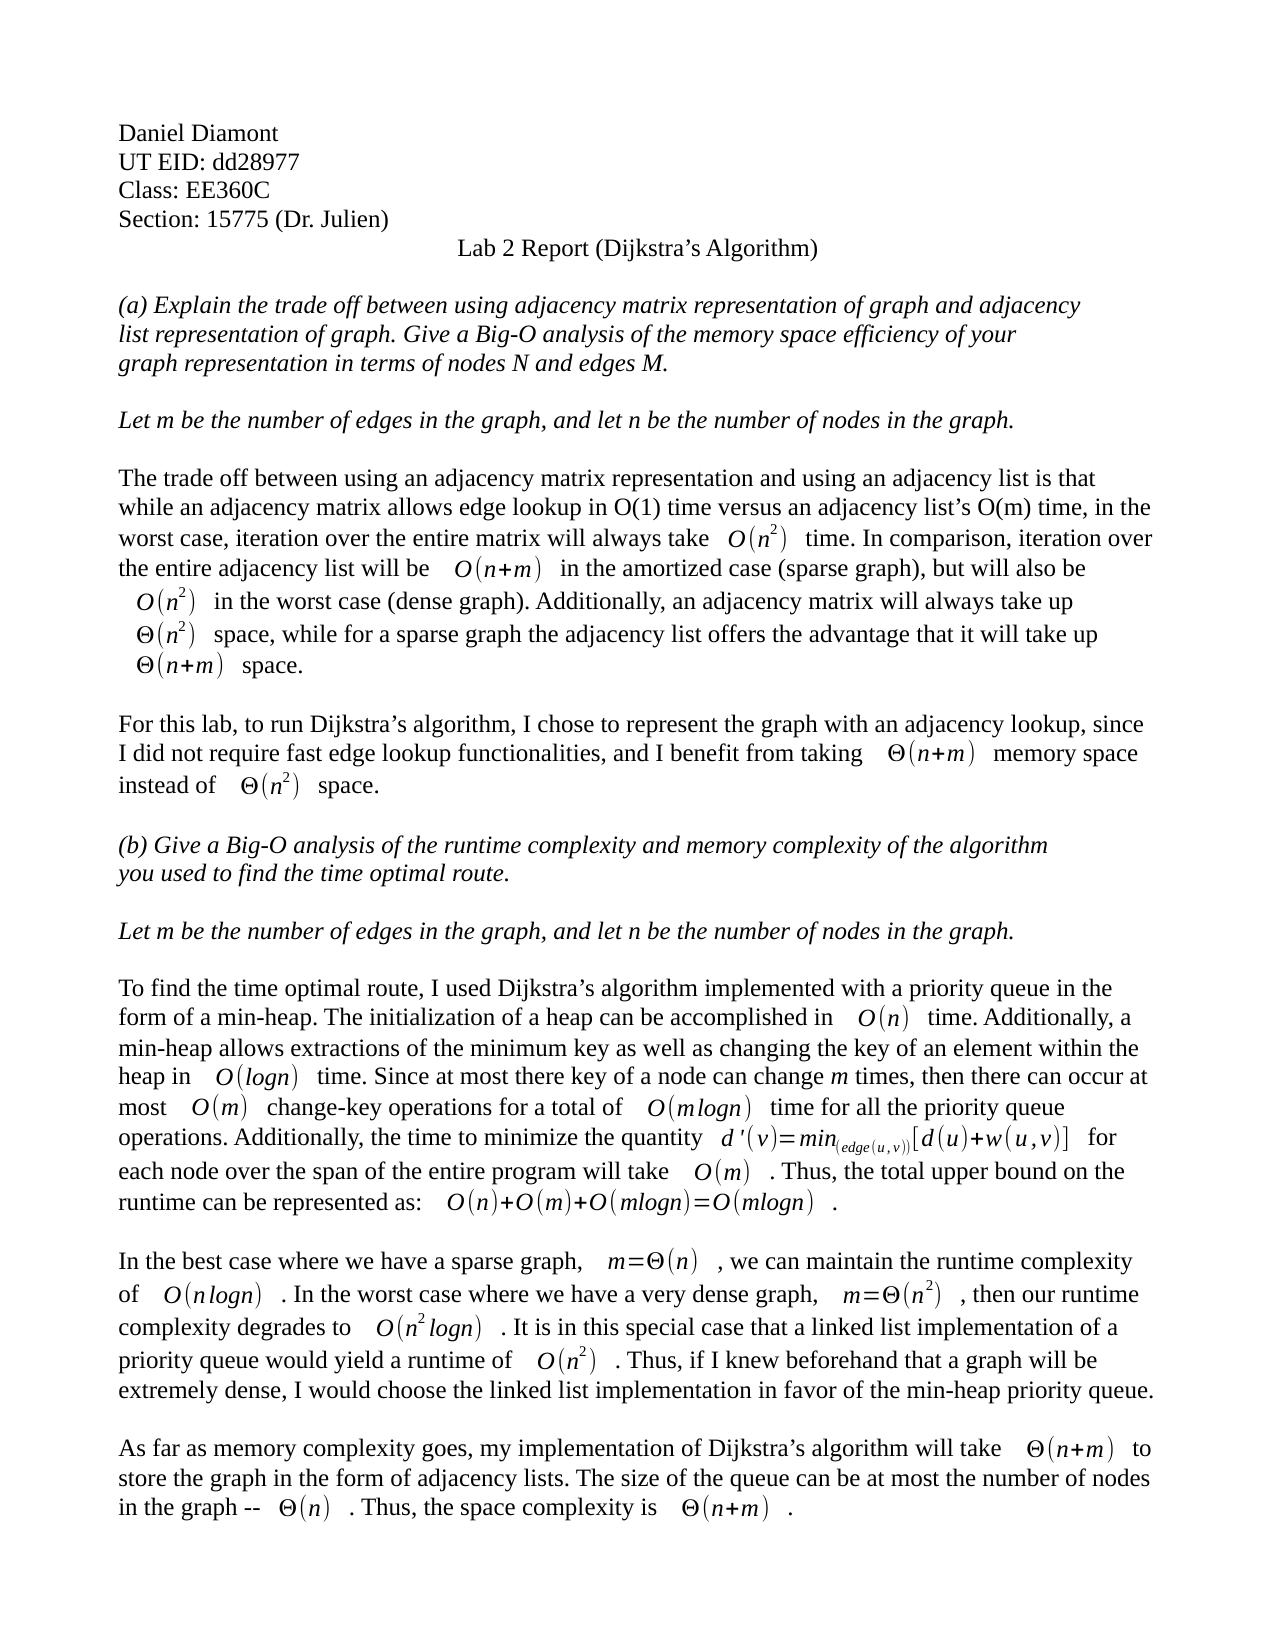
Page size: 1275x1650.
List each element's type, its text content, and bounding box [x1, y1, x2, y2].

text In the best case where we have a sparse graph, , we can maintain the runtime complexity of . In the worst case where we have a very dense graph, , then our runtime complexity degrades to . It is in this special case that a linked list implementation of a priority queue would yield a runtime of . Thus, if I knew beforehand that a graph will be extremely dense, I would choose the linked list implementation in favor of the min-heap priority queue. [118, 1246, 1157, 1404]
text Class: EE360C [118, 176, 1157, 204]
text Lab 2 Report (Dijkstra’s Algorithm) [118, 233, 1157, 262]
text UT EID: dd28977 [118, 147, 1157, 176]
text (b) Give a Big-O analysis of the runtime complexity and memory complexity of the algorithm [118, 830, 1157, 858]
text (a) Explain the trade off between using adjacency matrix representation of graph and adjacency [118, 291, 1157, 319]
text Let m be the number of edges in the graph, and let n be the number of nodes in the graph. [118, 406, 1157, 434]
text The trade off between using an adjacency matrix representation and using an adjacency list is that while an adjacency matrix allows edge lookup in O(1) time versus an adjacency list’s O(m) time, in the worst case, iteration over the entire matrix will always taketime. In comparison, iteration over the entire adjacency list will be in the amortized case (sparse graph), but will also be in the worst case (dense graph). Additionally, an adjacency matrix will always take up space, while for a sparse graph the adjacency list offers the advantage that it will take up space. [118, 463, 1157, 680]
text you used to find the time optimal route. [118, 858, 1157, 887]
text Daniel Diamont [118, 118, 1157, 147]
text Let m be the number of edges in the graph, and let n be the number of nodes in the graph. [118, 916, 1157, 945]
text For this lab, to run Dijkstra’s algorithm, I chose to represent the graph with an adjacency lookup, since I did not require fast edge lookup functionalities, and I benefit from taking memory space instead of space. [118, 709, 1157, 801]
text As far as memory complexity goes, my implementation of Dijkstra’s algorithm will take to store the graph in the form of adjacency lists. The size of the queue can be at most the number of nodes in the graph --. Thus, the space complexity is . [118, 1433, 1157, 1523]
text list representation of graph. Give a Big-O analysis of the memory space efficiency of your [118, 319, 1157, 348]
text Section: 15775 (Dr. Julien) [118, 204, 1157, 233]
text To find the time optimal route, I used Dijkstra’s algorithm implemented with a priority queue in the form of a min-heap. The initialization of a heap can be accomplished in time. Additionally, a min-heap allows extractions of the minimum key as well as changing the key of an element within the heap in time. Since at most there key of a node can change m times, then there can occur at most change-key operations for a total of time for all the priority queue operations. Additionally, the time to minimize the quantityfor each node over the span of the entire program will take . Thus, the total upper bound on the runtime can be represented as: . [118, 973, 1157, 1217]
text graph representation in terms of nodes N and edges M. [118, 348, 1157, 377]
